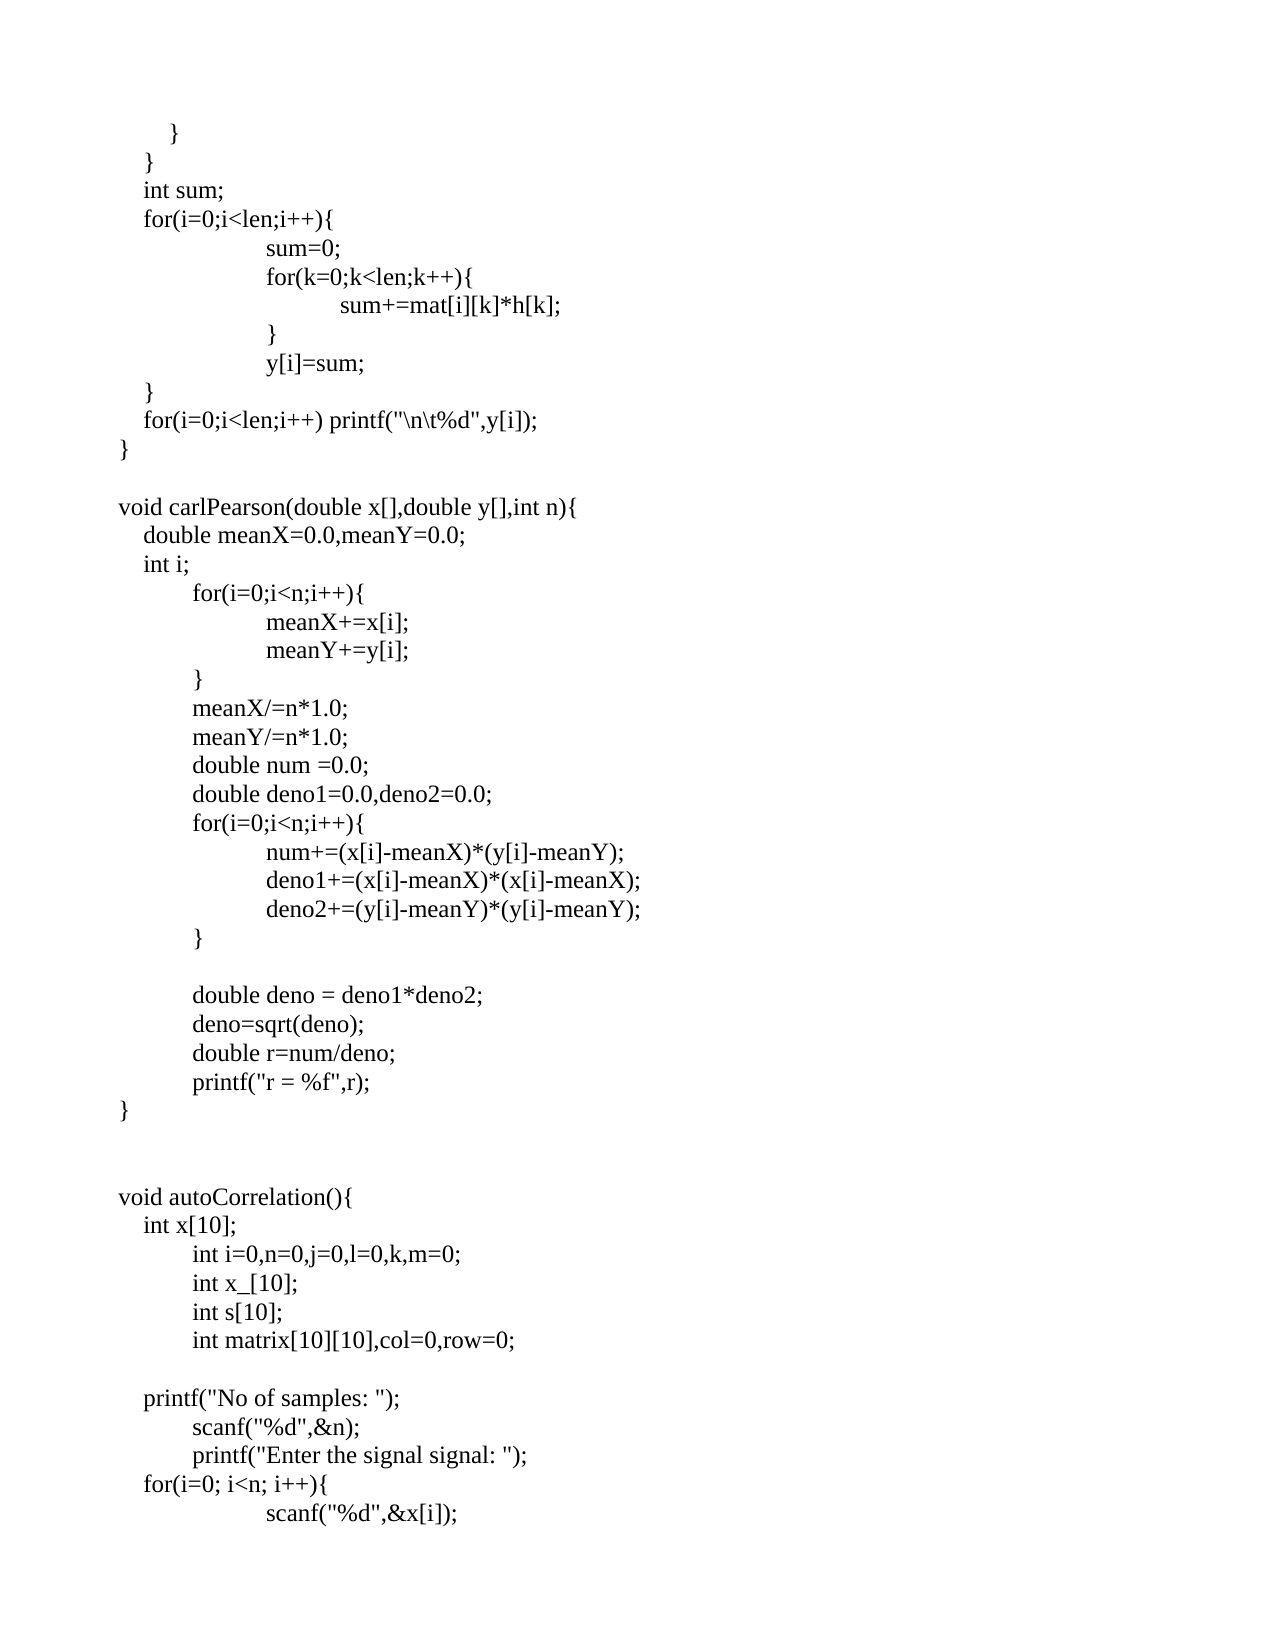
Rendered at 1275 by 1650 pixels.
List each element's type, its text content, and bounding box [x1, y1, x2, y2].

text double meanX=0.0,meanY=0.0; [118, 521, 1157, 549]
text scanf("%d",&n); [118, 1412, 1157, 1441]
text int matrix[10][10],col=0,row=0; [118, 1326, 1157, 1354]
text scanf("%d",&x[i]); [118, 1498, 1157, 1527]
text } [118, 434, 1157, 463]
text double deno = deno1*deno2; [118, 981, 1157, 1009]
text for(i=0; i<n; i++){ [118, 1469, 1157, 1498]
text int x[10]; [118, 1211, 1157, 1239]
text meanX/=n*1.0; [118, 693, 1157, 722]
text sum=0; [118, 233, 1157, 262]
text deno=sqrt(deno); [118, 1009, 1157, 1038]
text int s[10]; [118, 1297, 1157, 1326]
text } [118, 147, 1157, 176]
text } [118, 377, 1157, 406]
text void carlPearson(double x[],double y[],int n){ [118, 492, 1157, 521]
text } [118, 1096, 1157, 1124]
text y[i]=sum; [118, 348, 1157, 377]
text double r=num/deno; [118, 1038, 1157, 1067]
text deno1+=(x[i]-meanX)*(x[i]-meanX); [118, 866, 1157, 894]
text int sum; [118, 176, 1157, 204]
text for(i=0;i<n;i++){ [118, 808, 1157, 837]
text } [118, 319, 1157, 348]
text deno2+=(y[i]-meanY)*(y[i]-meanY); [118, 894, 1157, 923]
text for(k=0;k<len;k++){ [118, 262, 1157, 291]
text double deno1=0.0,deno2=0.0; [118, 779, 1157, 808]
text meanX+=x[i]; [118, 607, 1157, 636]
text } [118, 923, 1157, 952]
text meanY/=n*1.0; [118, 722, 1157, 751]
text int i=0,n=0,j=0,l=0,k,m=0; [118, 1239, 1157, 1268]
text meanY+=y[i]; [118, 636, 1157, 664]
text void autoCorrelation(){ [118, 1182, 1157, 1211]
text printf("No of samples: "); [118, 1383, 1157, 1412]
text int i; [118, 549, 1157, 578]
text printf("Enter the signal signal: "); [118, 1441, 1157, 1469]
text sum+=mat[i][k]*h[k]; [118, 291, 1157, 319]
text printf("r = %f",r); [118, 1067, 1157, 1096]
text for(i=0;i<len;i++){ [118, 204, 1157, 233]
text } [118, 664, 1157, 693]
text } [118, 118, 1157, 147]
text for(i=0;i<len;i++) printf("\n\t%d",y[i]); [118, 406, 1157, 434]
text for(i=0;i<n;i++){ [118, 578, 1157, 607]
text int x_[10]; [118, 1268, 1157, 1297]
text num+=(x[i]-meanX)*(y[i]-meanY); [118, 837, 1157, 866]
text double num =0.0; [118, 751, 1157, 779]
